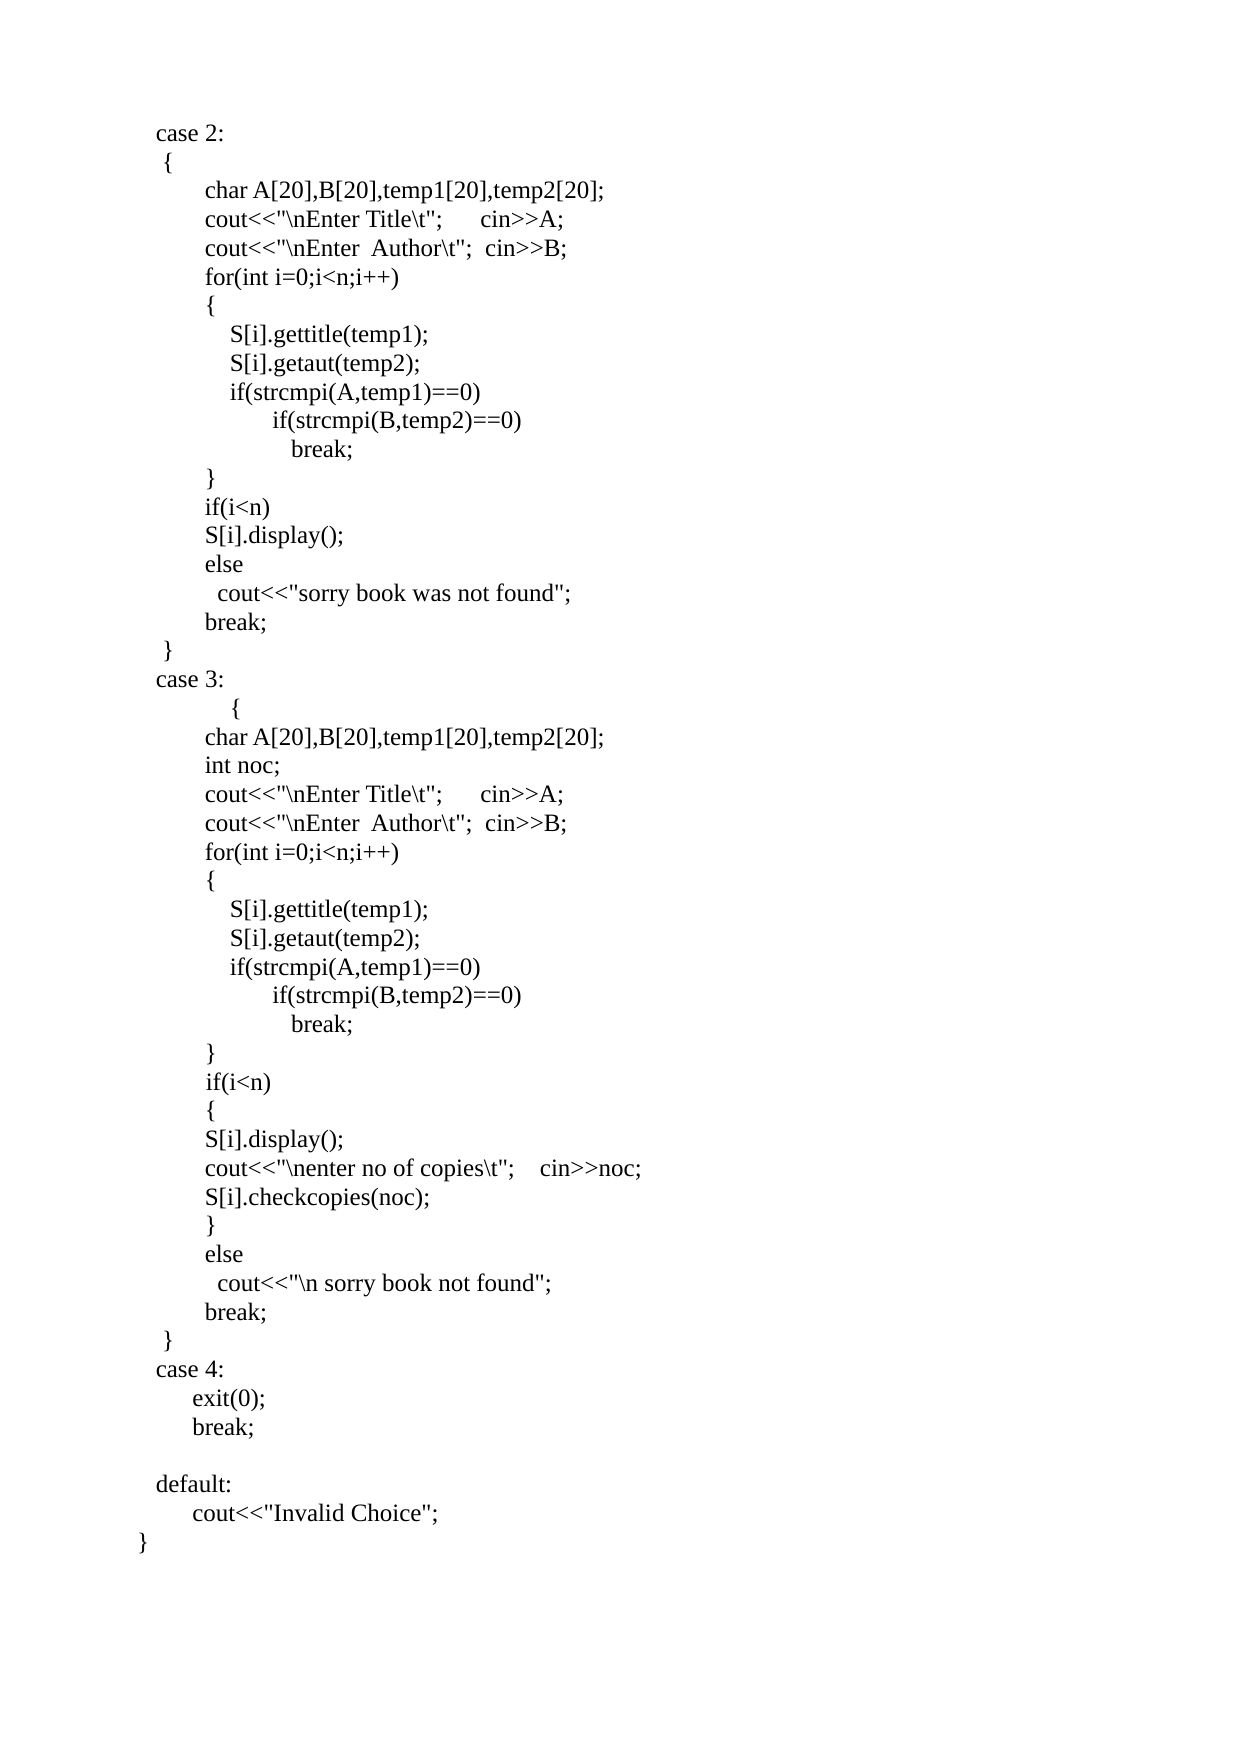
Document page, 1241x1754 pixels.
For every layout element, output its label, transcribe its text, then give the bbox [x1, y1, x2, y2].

text { [118, 693, 1122, 722]
text S[i].gettitle(temp1); [118, 319, 1122, 348]
text else [118, 549, 1122, 578]
text cout<<"\nEnter Title\t"; cin>>A; [118, 779, 1122, 808]
text break; [118, 1412, 1122, 1441]
text S[i].display(); [118, 1124, 1122, 1153]
text if(strcmpi(B,temp2)==0) [118, 981, 1122, 1009]
text if(strcmpi(A,temp1)==0) [118, 377, 1122, 406]
text cout<<"\nEnter Author\t"; cin>>B; [118, 233, 1122, 262]
text cout<<"\nEnter Title\t"; cin>>A; [118, 204, 1122, 233]
text } [118, 636, 1122, 664]
text break; [118, 1009, 1122, 1038]
text S[i].checkcopies(noc); [118, 1182, 1122, 1211]
text if(i<n) [118, 492, 1122, 521]
text } [118, 1527, 1122, 1556]
text char A[20],B[20],temp1[20],temp2[20]; [118, 722, 1122, 751]
text case 4: [118, 1354, 1122, 1383]
text break; [118, 607, 1122, 636]
text cout<<"Invalid Choice"; [118, 1498, 1122, 1527]
text cout<<"sorry book was not found"; [118, 578, 1122, 607]
text else [118, 1239, 1122, 1268]
text case 2: [118, 118, 1122, 147]
text char A[20],B[20],temp1[20],temp2[20]; [118, 176, 1122, 204]
text S[i].getaut(temp2); [118, 348, 1122, 377]
text for(int i=0;i<n;i++) [118, 262, 1122, 291]
text break; [118, 434, 1122, 463]
text cout<<"\nenter no of copies\t"; cin>>noc; [118, 1153, 1122, 1182]
text { [118, 866, 1122, 894]
text { [118, 291, 1122, 319]
text cout<<"\n sorry book not found"; [118, 1268, 1122, 1297]
text if(strcmpi(A,temp1)==0) [118, 952, 1122, 981]
text break; [118, 1297, 1122, 1326]
text exit(0); [118, 1383, 1122, 1412]
text int noc; [118, 751, 1122, 779]
text { [118, 1096, 1122, 1124]
text if(i<n) [118, 1067, 1122, 1096]
text } [118, 463, 1122, 492]
text default: [118, 1469, 1122, 1498]
text if(strcmpi(B,temp2)==0) [118, 406, 1122, 434]
text { [118, 147, 1122, 176]
text S[i].getaut(temp2); [118, 923, 1122, 952]
text S[i].display(); [118, 521, 1122, 549]
text S[i].gettitle(temp1); [118, 894, 1122, 923]
text cout<<"\nEnter Author\t"; cin>>B; [118, 808, 1122, 837]
text } [118, 1326, 1122, 1354]
text } [118, 1038, 1122, 1067]
text case 3: [118, 664, 1122, 693]
text } [118, 1211, 1122, 1239]
text for(int i=0;i<n;i++) [118, 837, 1122, 866]
